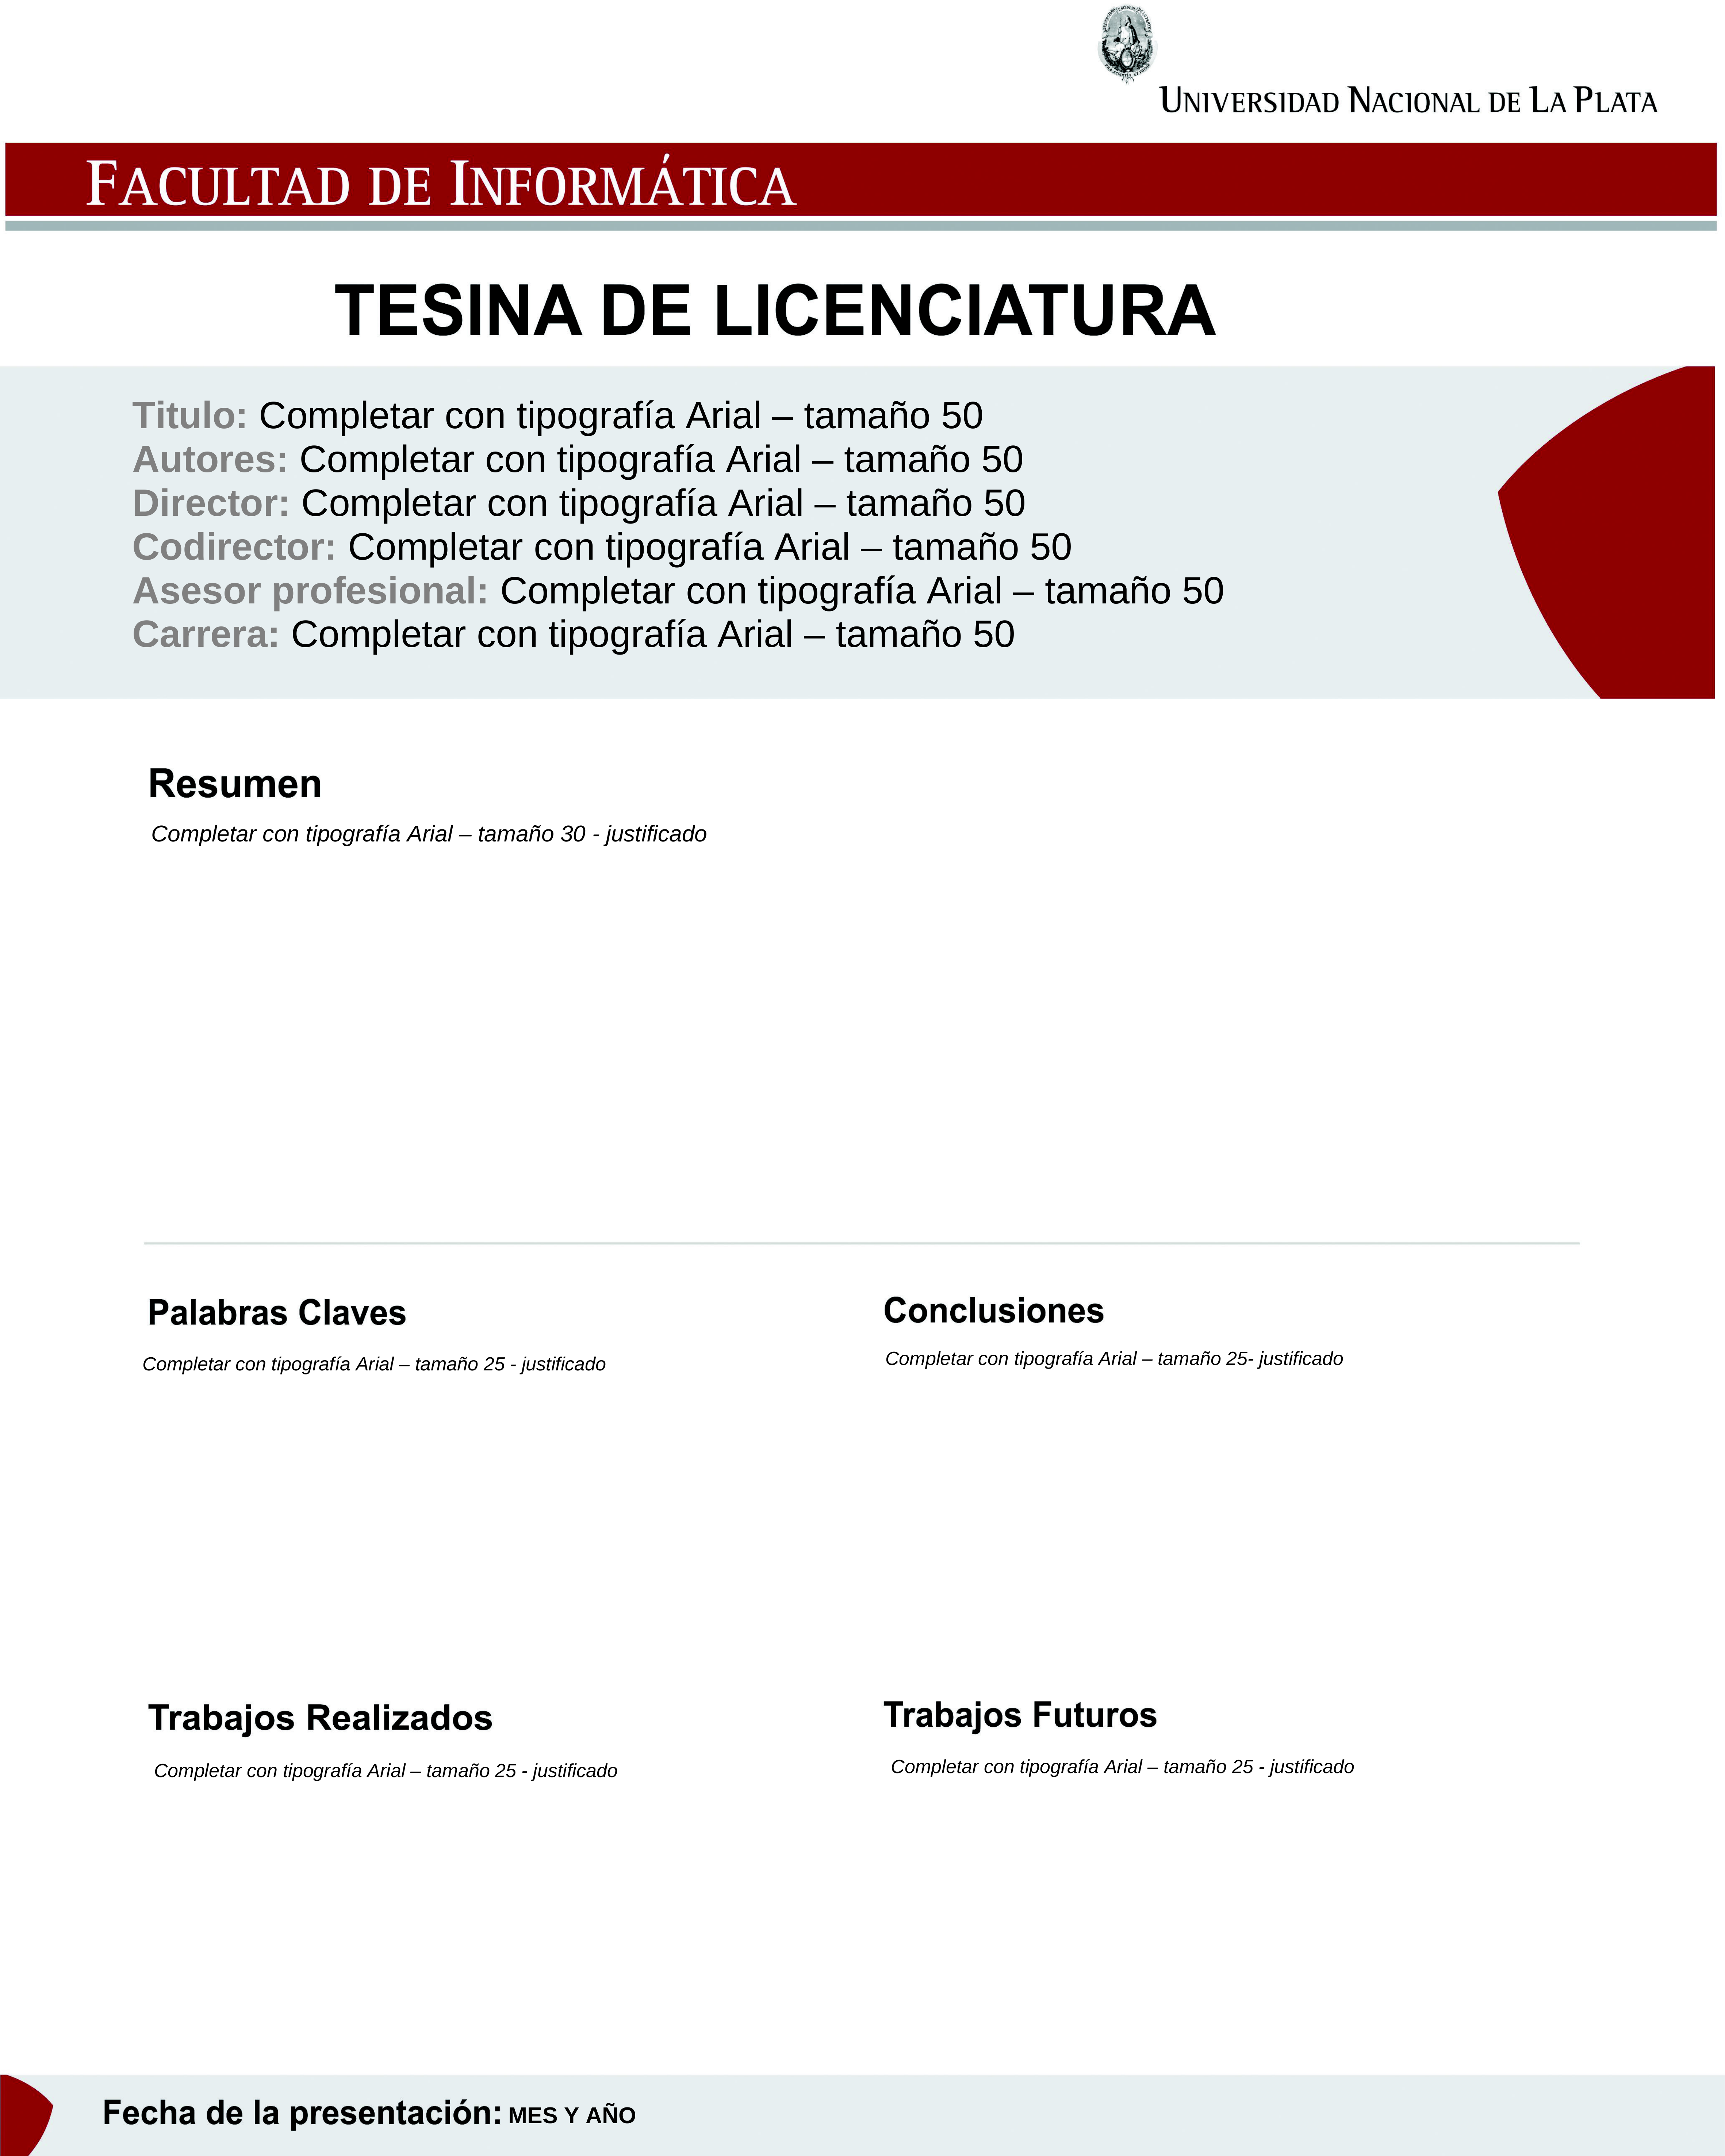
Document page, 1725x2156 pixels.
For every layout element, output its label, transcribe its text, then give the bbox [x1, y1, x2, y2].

picture [0, 3, 1725, 2156]
text Director: Completar con tipografía Arial – tamaño 50 [132, 480, 1452, 524]
text Completar con tipografía Arial – tamaño 25 - justificado [143, 1353, 804, 1375]
text Completar con tipografía Arial – tamaño 25- justificado [885, 1347, 1577, 1369]
text Asesor profesional: Completar con tipografía Arial – tamaño 50 [132, 568, 1452, 611]
text Autores: Completar con tipografía Arial – tamaño 50 [132, 437, 1452, 480]
text Completar con tipografía Arial – tamaño 25 - justificado [154, 1760, 798, 1781]
text Titulo: Completar con tipografía Arial – tamaño 50 [132, 393, 1452, 437]
text Carrera: Completar con tipografía Arial – tamaño 50 [132, 611, 1452, 655]
text Codirector: Completar con tipografía Arial – tamaño 50 [132, 524, 1452, 568]
text Completar con tipografía Arial – tamaño 30 - justificado [151, 820, 1640, 846]
text Completar con tipografía Arial – tamaño 25 - justificado [891, 1756, 1594, 1777]
text MES Y AÑO [508, 2102, 833, 2127]
